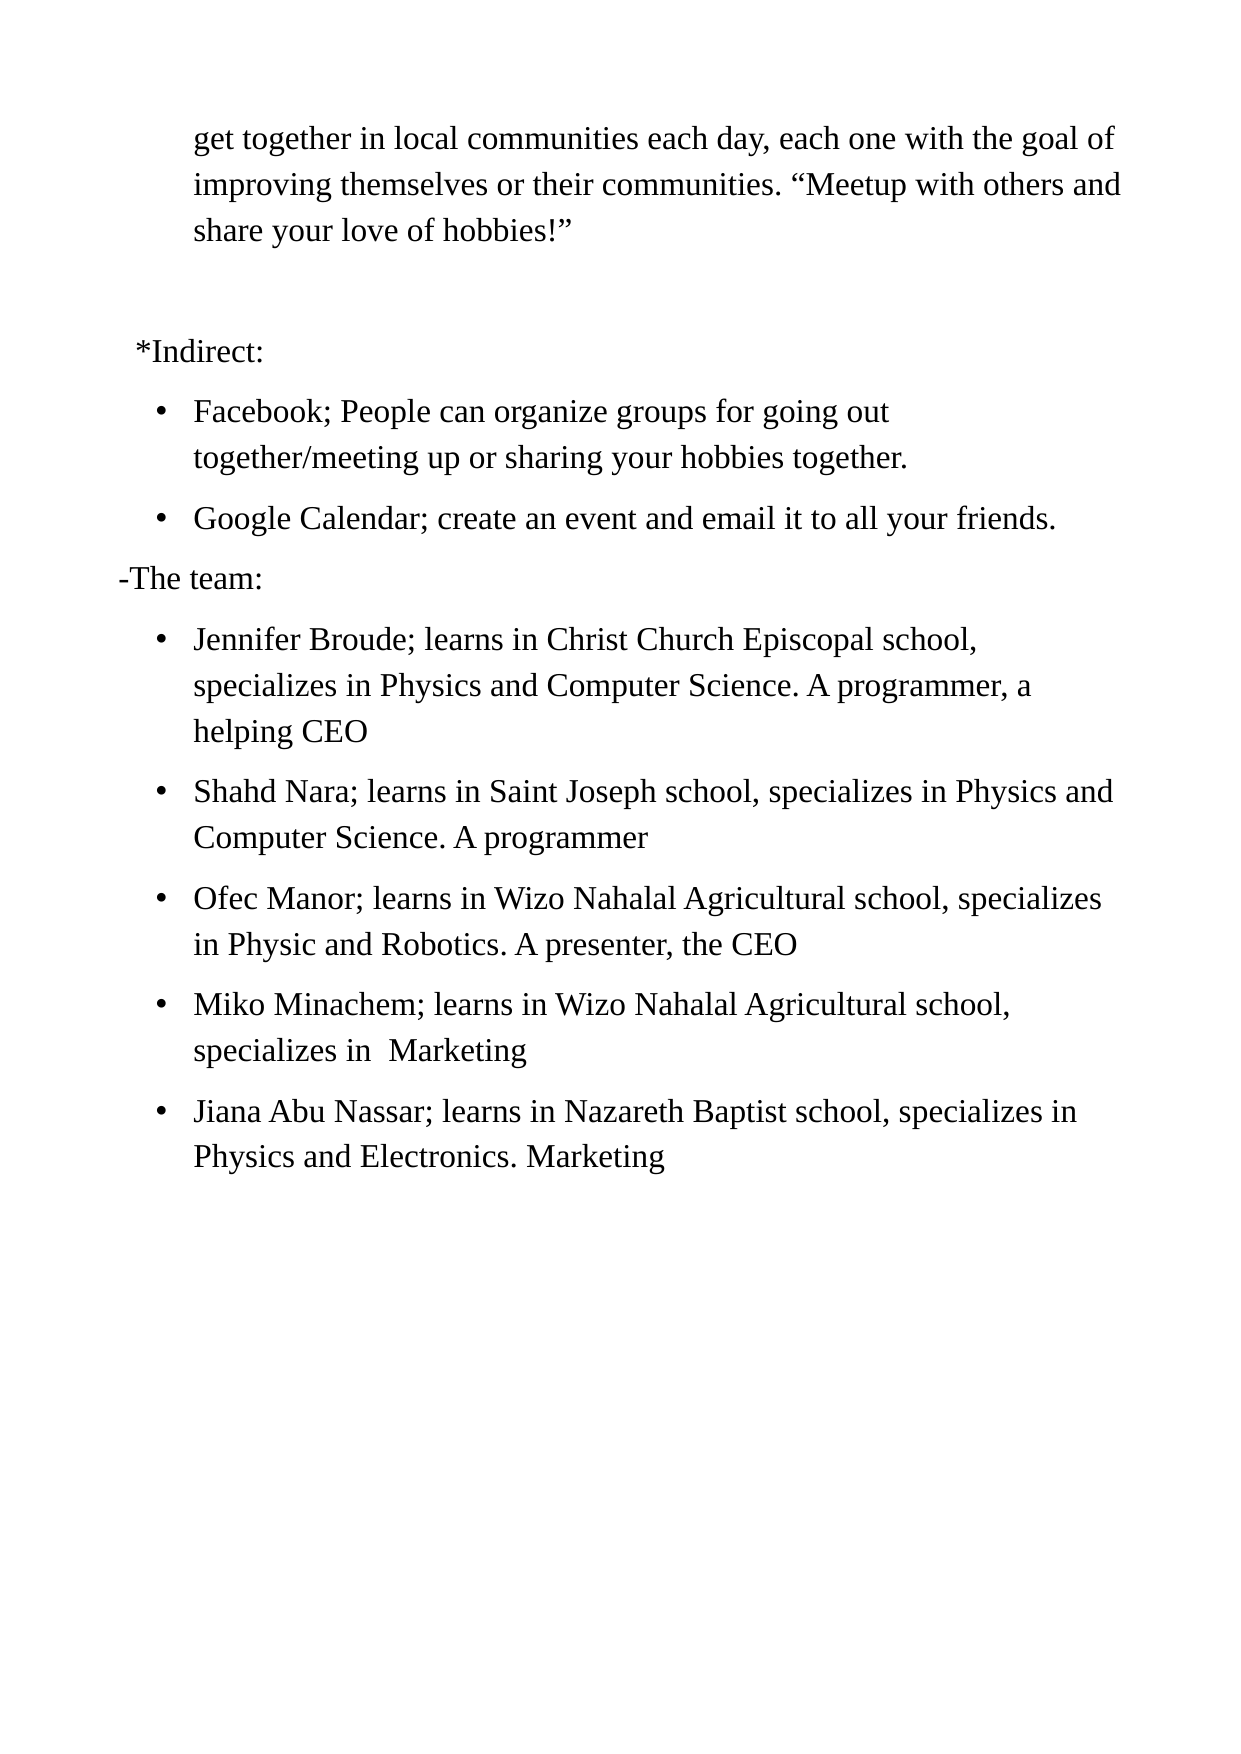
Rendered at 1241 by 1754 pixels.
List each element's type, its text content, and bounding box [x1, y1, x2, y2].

list Jennifer Broude; learns in Christ Church Episcopal school, specializes in Physics and Computer Science. A programmer, a helping CEO [156, 619, 1122, 749]
list Facebook; People can organize groups for going out together/meeting up or sharing your hobbies together. [156, 392, 1122, 476]
list get together in local communities each day, each one with the goal of improving themselves or their communities. “Meetup with others and share your love of hobbies!” [156, 118, 1122, 248]
list Miko Minachem; learns in Wizo Nahalal Agricultural school, specializes in Marketing [156, 984, 1122, 1069]
text -The team: [118, 558, 1122, 597]
text *Indirect: [118, 331, 1122, 369]
list Jiana Abu Nassar; learns in Nazareth Baptist school, specializes in Physics and Electronics. Marketing [156, 1091, 1122, 1175]
list Shahd Nara; learns in Saint Joseph school, specializes in Physics and Computer Science. A programmer [156, 771, 1122, 856]
list Ofec Manor; learns in Wizo Nahalal Agricultural school, specializes in Physic and Robotics. A presenter, the CEO [156, 878, 1122, 962]
list Google Calendar; create an event and email it to all your friends. [156, 498, 1122, 536]
